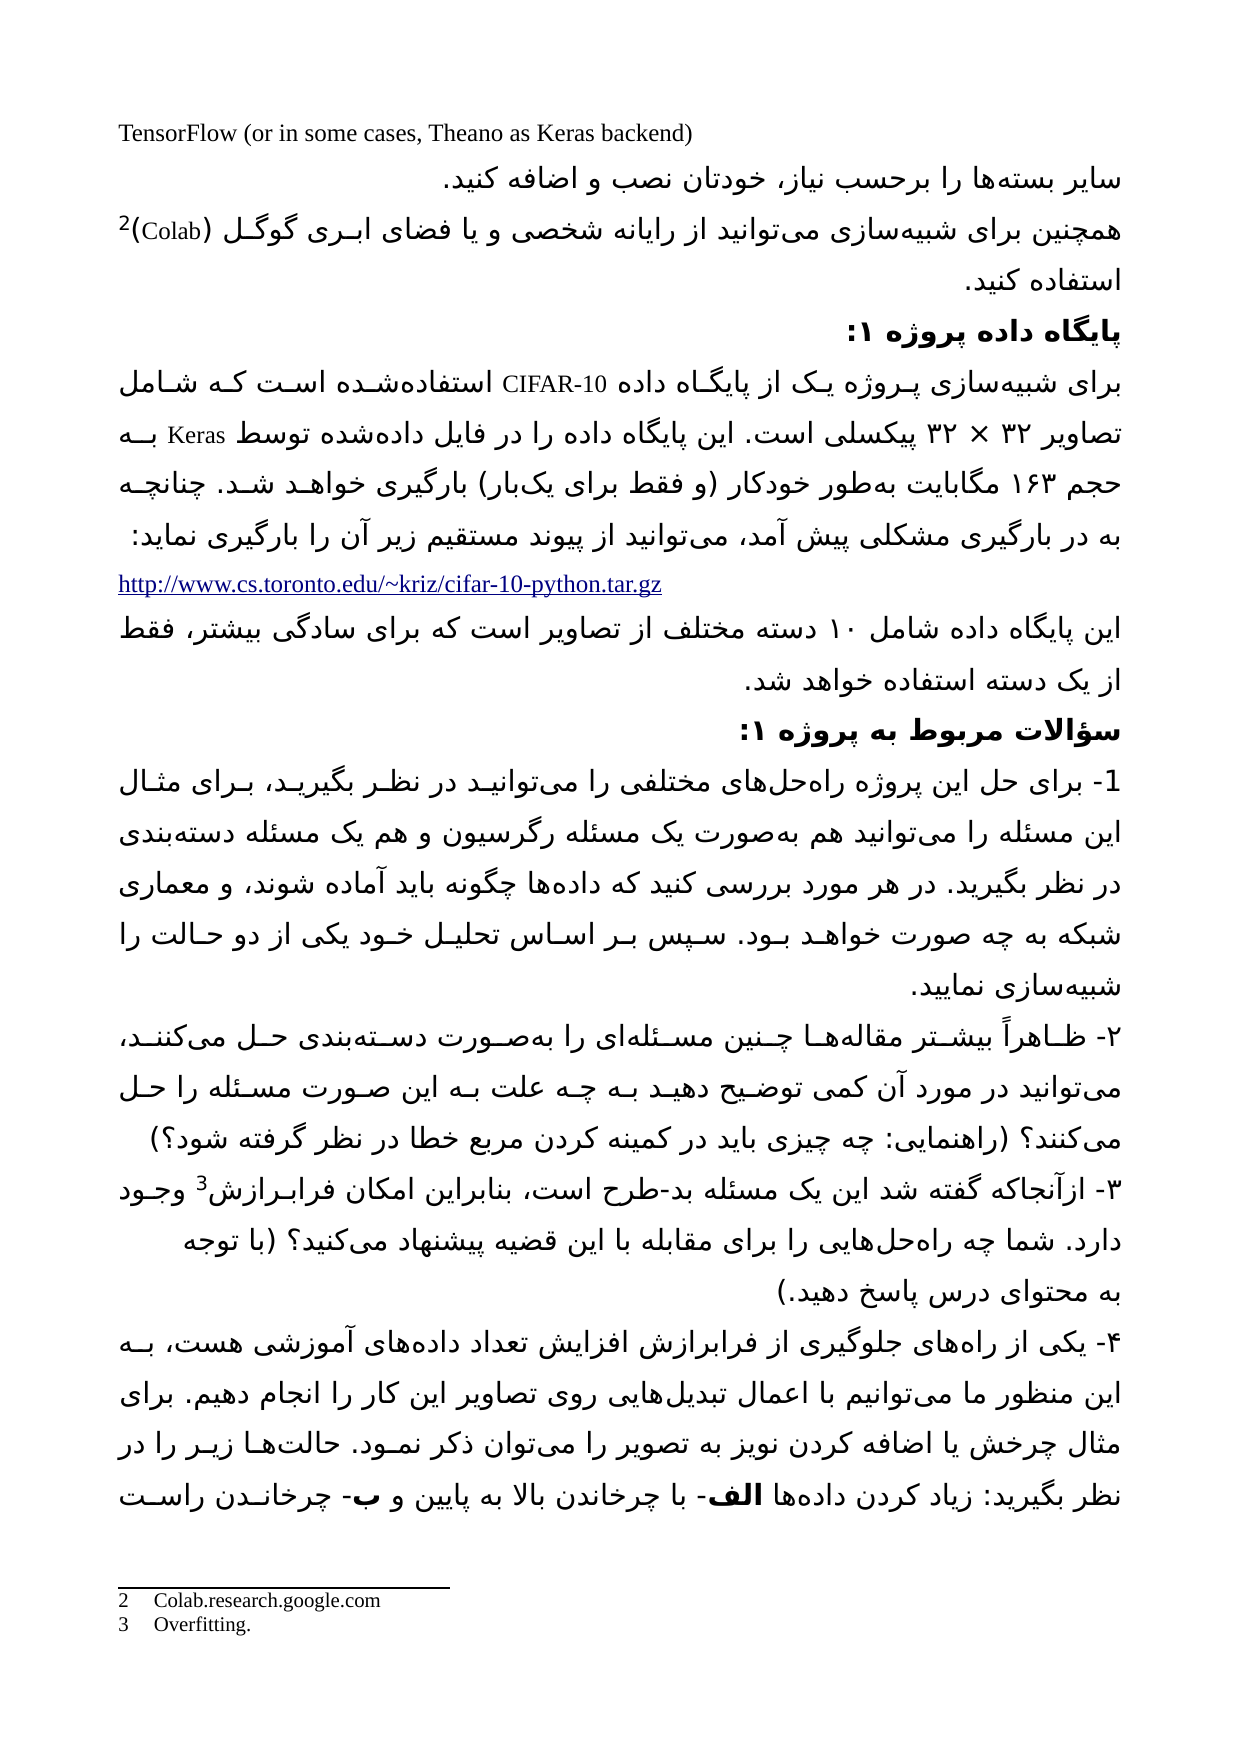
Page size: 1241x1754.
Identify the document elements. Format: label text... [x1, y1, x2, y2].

text ۴- یکی از راه‌های جلوگیری از فرابرازش افزایش تعداد داده‌های آموزشی هست، به این منظور ما می‌توانیم با اعمال تبدیل‌هایی روی تصاویر این کار را انجام دهیم. برای مثال چرخش یا اضافه کردن نویز به تصویر را می‌توان ذکر نمود. حالت‌ها زیر را در نظر بگیرید: زیاد کردن داده‌ها الف- با چرخاندن بالا به پایین و ب- چرخاندن راست به چپ. ج- جابجا کردن پیکسل‌ها در یک راستای خاص د- تصاویر سایر دسته‌های پایگاه داده را هم به مجموعه آموزش اضافه کنیم. [118, 1325, 1122, 1512]
text این پایگاه داده شامل ۱۰ دسته مختلف از تصاویر است که برای سادگی بیشتر، فقط از یک دسته استفاده خواهد شد. [118, 612, 1122, 697]
text پایگاه داده پروژه ۱: [118, 314, 1122, 348]
text Overfitting. [118, 1612, 1122, 1636]
text Colab.research.google.com [118, 1588, 1122, 1612]
text ۳- ازآنجاکه گفته شد این یک مسئله بد-طرح است، بنابراین امکان فرابرازش وجود دارد. شما چه راه‌حل‌هایی را برای مقابله با این قضیه پیشنهاد می‌کنید؟ (با توجه به محتوای درس پاسخ دهید.) [118, 1172, 1122, 1308]
text برای شبیه‌سازی پروژه یک از پایگاه داده CIFAR-10 استفاده‌شده است که شامل تصاویر ۳۲ × ۳۲ پیکسلی است. این پایگاه داده را در فایل داده‌شده توسط Keras به حجم ۱۶۳ مگابایت به‌طور خودکار (و فقط برای یک‌بار) بارگیری خواهد شد. چنانچه به در بارگیری مشکلی پیش آمد، می‌توانید از پیوند مستقیم زیر آن را بارگیری نماید: [118, 365, 1122, 552]
text 1- برای حل این پروژه راه‌حل‌های مختلفی را می‌توانید در نظر بگیرید، برای مثال این مسئله را می‌توانید هم به‌صورت یک مسئله رگرسیون و هم یک مسئله دسته‌بندی در نظر بگیرید. در هر مورد بررسی کنید که داده‌ها چگونه باید آماده شوند، و معماری شبکه به چه صورت خواهد بود. سپس بر اساس تحلیل خود یکی از دو حالت را شبیه‌سازی نمایید. [118, 765, 1122, 1002]
text سؤالات مربوط به پروژه ۱: [118, 714, 1122, 748]
text TensorFlow (or in some cases, Theano as Keras backend) [118, 118, 1122, 147]
text http://www.cs.toronto.edu/~kriz/cifar-10-python.tar.gz [118, 569, 1122, 597]
text ۲- ظاهراً بیشتر مقاله‌ها چنین مسئله‌ای را به‌صورت دسته‌بندی حل می‌کنند، می‌توانید در مورد آن کمی توضیح دهید به چه علت به این صورت‌ مسئله را حل می‌کنند؟ (راهنمایی: چه چیزی باید در کمینه کردن مربع خطا در نظر گرفته شود؟) [118, 1019, 1122, 1155]
text سایر بسته‌ها را برحسب نیاز، خودتان نصب و اضافه کنید. [118, 161, 1122, 195]
text همچنین برای شبیه‌سازی می‌توانید از رایانه شخصی و یا فضای ابری گوگل (Colab) استفاده کنید. [118, 212, 1122, 297]
